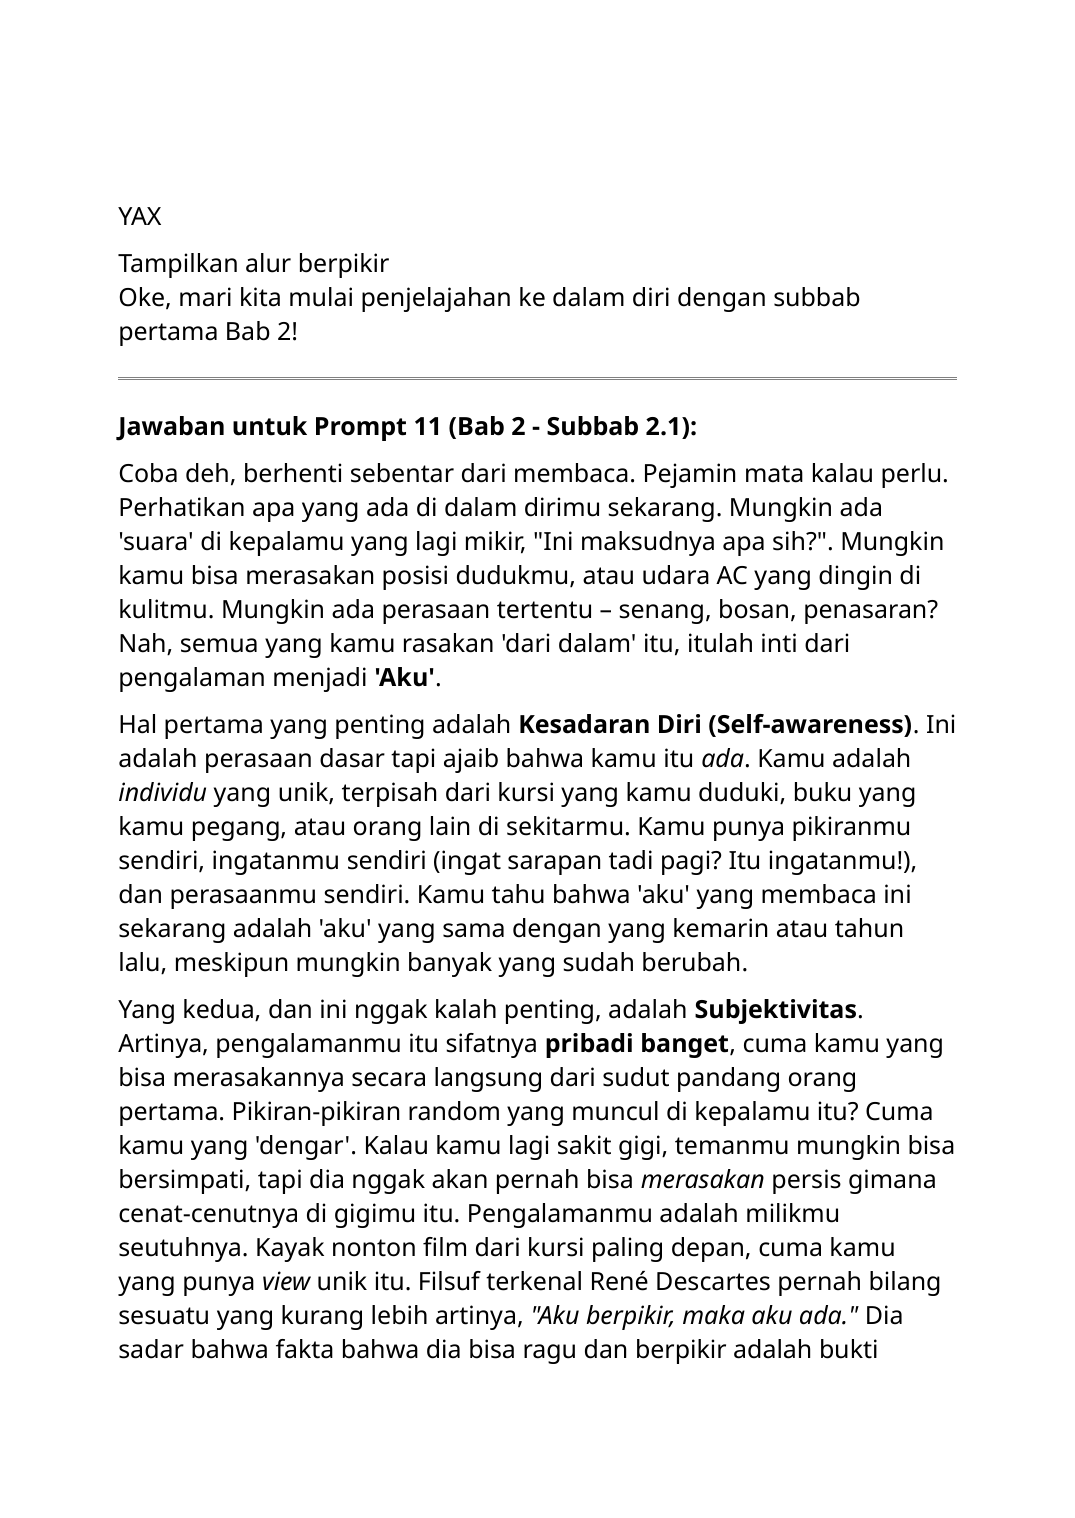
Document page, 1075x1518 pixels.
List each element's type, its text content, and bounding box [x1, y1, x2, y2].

text Hal pertama yang penting adalah Kesadaran Diri (Self-awareness). Ini adalah perasaan dasar tapi ajaib bahwa kamu itu ada. Kamu adalah individu yang unik, terpisah dari kursi yang kamu duduki, buku yang kamu pegang, atau orang lain di sekitarmu. Kamu punya pikiranmu sendiri, ingatanmu sendiri (ingat sarapan tadi pagi? Itu ingatanmu!), dan perasaanmu sendiri. Kamu tahu bahwa 'aku' yang membaca ini sekarang adalah 'aku' yang sama dengan yang kemarin atau tahun lalu, meskipun mungkin banyak yang sudah berubah. [118, 706, 957, 979]
text Tampilkan alur berpikir [118, 245, 957, 279]
text Oke, mari kita mulai penjelajahan ke dalam diri dengan subbab pertama Bab 2! [118, 279, 957, 347]
text YAX [118, 199, 957, 233]
text Jawaban untuk Prompt 11 (Bab 2 - Subbab 2.1): [118, 409, 957, 443]
text Coba deh, berhenti sebentar dari membaca. Pejamin mata kalau perlu. Perhatikan apa yang ada di dalam dirimu sekarang. Mungkin ada 'suara' di kepalamu yang lagi mikir, "Ini maksudnya apa sih?". Mungkin kamu bisa merasakan posisi dudukmu, atau udara AC yang dingin di kulitmu. Mungkin ada perasaan tertentu – senang, bosan, penasaran? Nah, semua yang kamu rasakan 'dari dalam' itu, itulah inti dari pengalaman menjadi 'Aku'. [118, 455, 957, 694]
text Yang kedua, dan ini nggak kalah penting, adalah Subjektivitas. Artinya, pengalamanmu itu sifatnya pribadi banget, cuma kamu yang bisa merasakannya secara langsung dari sudut pandang orang pertama. Pikiran-pikiran random yang muncul di kepalamu itu? Cuma kamu yang 'dengar'. Kalau kamu lagi sakit gigi, temanmu mungkin bisa bersimpati, tapi dia nggak akan pernah bisa merasakan persis gimana cenat-cenutnya di gigimu itu. Pengalamanmu adalah milikmu seutuhnya. Kayak nonton film dari kursi paling depan, cuma kamu yang punya view unik itu. Filsuf terkenal René Descartes pernah bilang sesuatu yang kurang lebih artinya, "Aku berpikir, maka aku ada." Dia sadar bahwa fakta bahwa dia bisa ragu dan berpikir adalah bukti [118, 991, 957, 1366]
